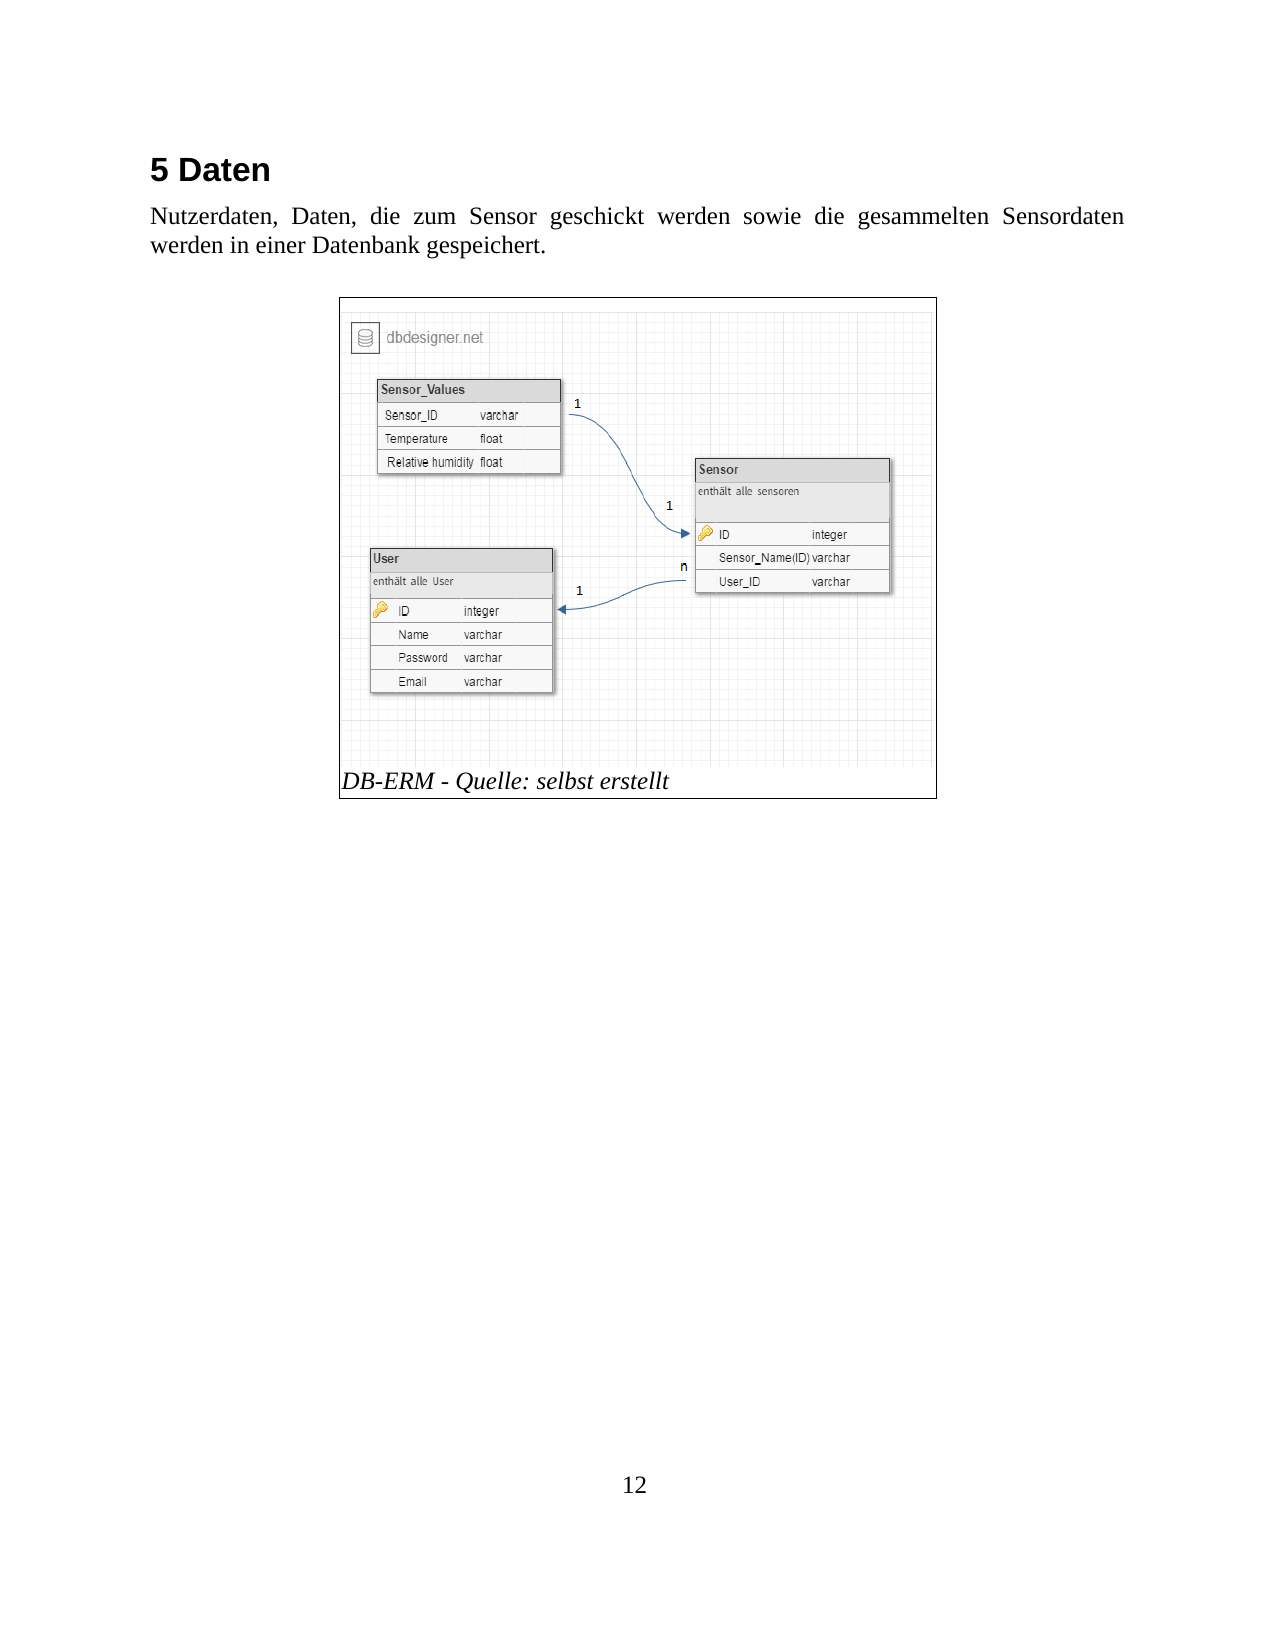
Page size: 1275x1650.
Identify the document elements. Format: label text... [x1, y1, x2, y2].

text Nutzerdaten, Daten, die zum Sensor geschickt werden sowie die gesammelten Sensordaten werden in einer Datenbank gespeichert. [150, 201, 1125, 259]
subtitle 5 Daten [150, 150, 1125, 189]
text DB-ERM - Quelle: selbst erstellt [341, 767, 933, 795]
picture [341, 312, 934, 767]
